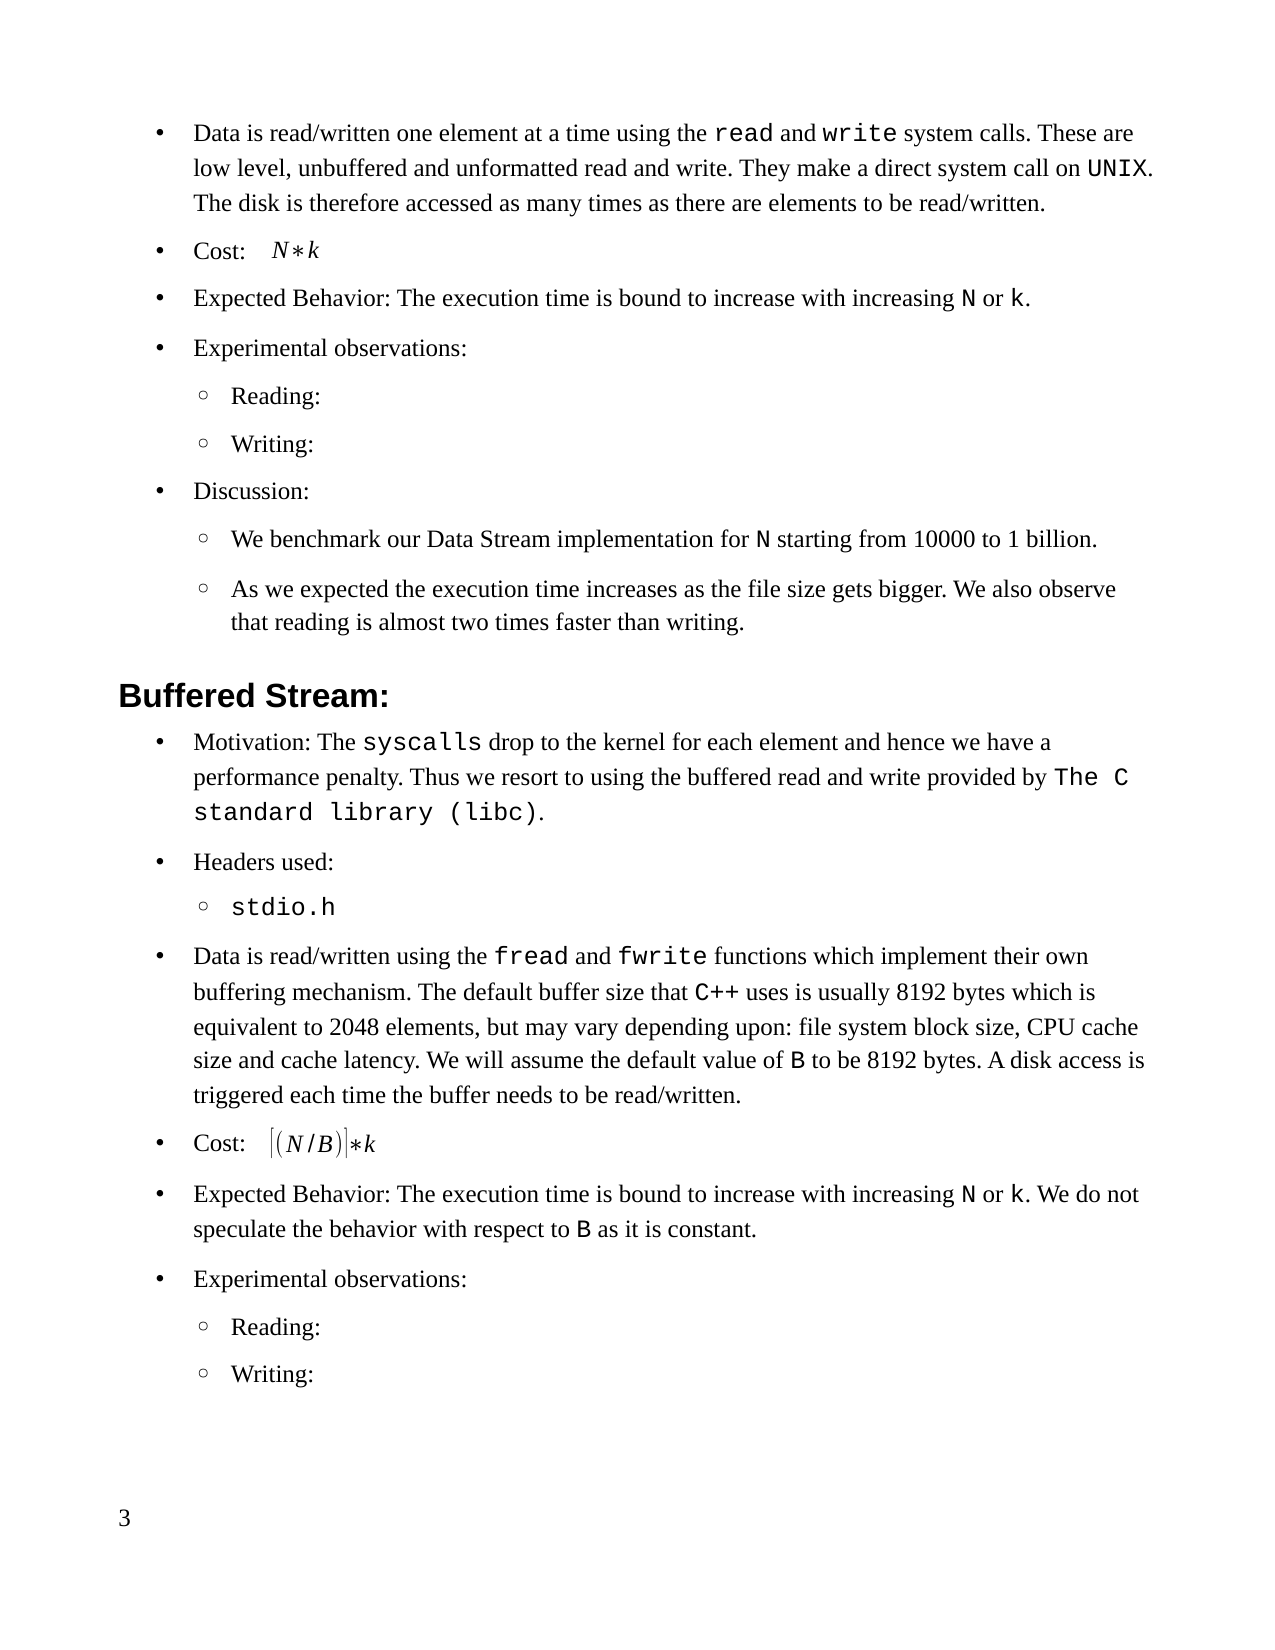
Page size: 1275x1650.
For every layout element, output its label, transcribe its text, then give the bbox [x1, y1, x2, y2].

list Cost: [156, 1127, 1157, 1160]
list Writing: [193, 429, 1157, 457]
list Experimental observations: [156, 333, 1157, 362]
list Experimental observations: [156, 1264, 1157, 1293]
list Reading: [193, 381, 1157, 410]
list Expected Behavior: The execution time is bound to increase with increasing N or k. We do not speculate the behavior with respect to B as it is constant. [156, 1179, 1157, 1245]
list We benchmark our Data Stream implementation for N starting from 10000 to 1 billion. [193, 524, 1157, 555]
list Cost: [156, 236, 1157, 265]
list Writing: [193, 1359, 1157, 1388]
list Data is read/written one element at a time using the read and write system calls. These are low level, unbuffered and unformatted read and write. They make a direct system call on UNIX. The disk is therefore accessed as many times as there are elements to be read/written. [156, 118, 1157, 217]
list Reading: [193, 1312, 1157, 1341]
list Discussion: [156, 476, 1157, 505]
list stdio.h [193, 894, 1157, 923]
list Motivation: The syscalls drop to the kernel for each element and hence we have a performance penalty. Thus we resort to using the buffered read and write provided by The C standard library (libc). [156, 727, 1157, 828]
list Data is read/written using the fread and fwrite functions which implement their own buffering mechanism. The default buffer size that C++ uses is usually 8192 bytes which is equivalent to 2048 elements, but may vary depending upon: file system block size, CPU cache size and cache latency. We will assume the default value of B to be 8192 bytes. A disk access is triggered each time the buffer needs to be read/written. [156, 941, 1157, 1108]
list As we expected the execution time increases as the file size gets bigger. We also observe that reading is almost two times faster than writing. [193, 574, 1157, 636]
subtitle Buffered Stream: [118, 675, 1157, 714]
list Headers used: [156, 847, 1157, 876]
list Expected Behavior: The execution time is bound to increase with increasing N or k. [156, 283, 1157, 314]
